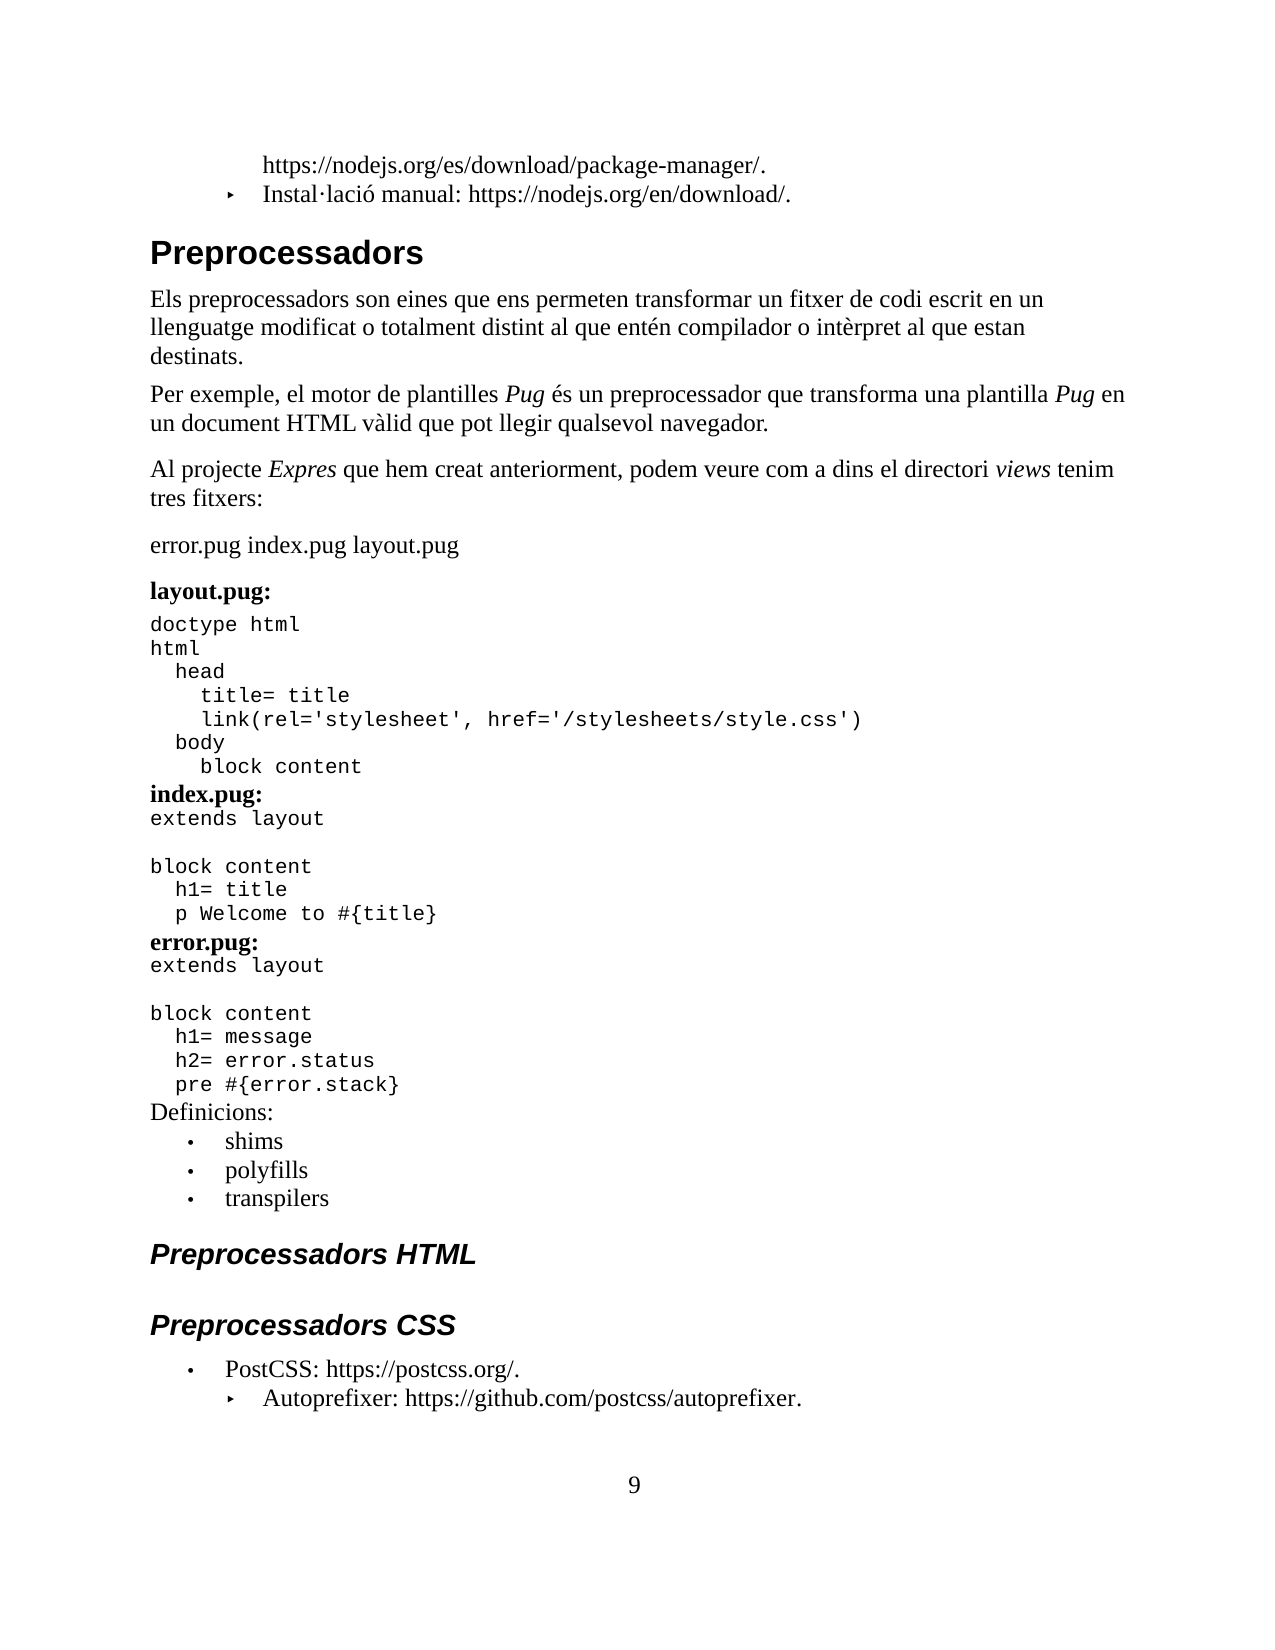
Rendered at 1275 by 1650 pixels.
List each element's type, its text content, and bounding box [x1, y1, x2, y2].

text html [150, 638, 1125, 661]
text doctype html [150, 614, 1125, 638]
list Instal·lació manual: https://nodejs.org/en/download/. [225, 179, 1125, 207]
text pre #{error.stack} [150, 1073, 1125, 1097]
list PostCSS: https://postcss.org/. [187, 1354, 1125, 1383]
text error.pug: [150, 927, 1125, 955]
text p Welcome to #{title} [150, 903, 1125, 927]
subtitle Preprocessadors CSS [150, 1308, 1125, 1342]
list https://nodejs.org/es/download/package-manager/. [225, 150, 1125, 179]
subtitle Preprocessadors [150, 232, 1125, 271]
text Al projecte Expres que hem creat anteriorment, podem veure com a dins el directori views tenim tres fitxers: [150, 454, 1125, 512]
text Els preprocessadors son eines que ens permeten transformar un fitxer de codi escrit en un llenguatge modificat o totalment distint al que entén compilador o intèrpret al que estan destinats. [150, 284, 1125, 370]
list shims [187, 1126, 1125, 1155]
text layout.pug: [150, 576, 1125, 605]
text body [150, 732, 1125, 756]
text block content [150, 1003, 1125, 1026]
text Definicions: [150, 1097, 1125, 1126]
text h2= error.status [150, 1050, 1125, 1073]
text block content [150, 756, 1125, 779]
list polyfills [187, 1155, 1125, 1183]
subtitle Preprocessadors HTML [150, 1237, 1125, 1271]
text error.pug index.pug layout.pug [150, 530, 1125, 558]
text index.pug: [150, 779, 1125, 808]
text link(rel='stylesheet', href='/stylesheets/style.css') [150, 709, 1125, 732]
text head [150, 661, 1125, 685]
list Autoprefixer: https://github.com/postcss/autoprefixer. [225, 1383, 1125, 1412]
text block content [150, 856, 1125, 879]
list transpilers [187, 1183, 1125, 1212]
text h1= message [150, 1026, 1125, 1050]
text extends layout [150, 955, 1125, 979]
text title= title [150, 685, 1125, 709]
text Per exemple, el motor de plantilles Pug és un preprocessador que transforma una plantilla Pug en un document HTML vàlid que pot llegir qualsevol navegador. [150, 379, 1125, 436]
text extends layout [150, 808, 1125, 832]
text h1= title [150, 879, 1125, 903]
